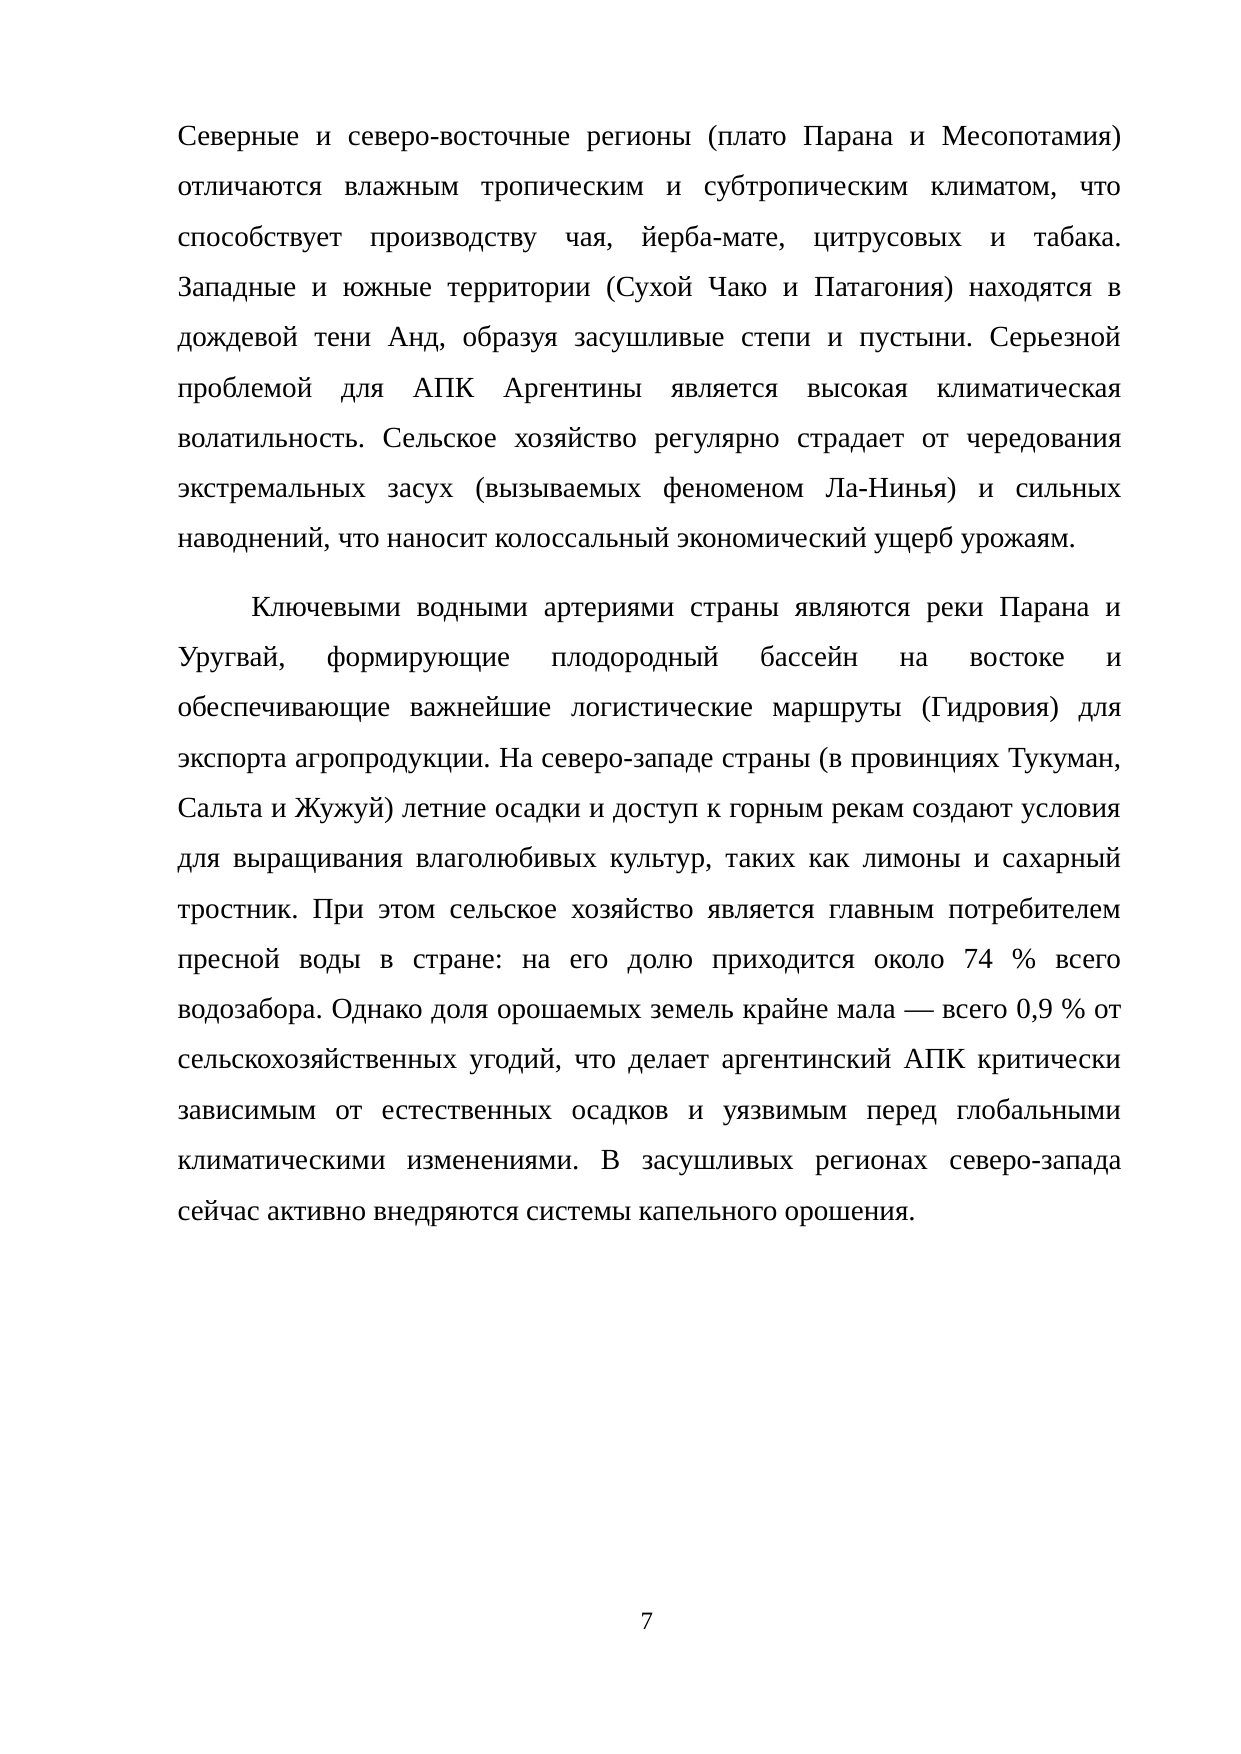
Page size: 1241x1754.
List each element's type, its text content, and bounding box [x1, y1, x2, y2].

text Ключевыми водными артериями страны являются реки Парана и Уругвай, формирующие плодородный бассейн на востоке и обеспечивающие важнейшие логистические маршруты (Гидровия) для экспорта агропродукции. На северо-западе страны (в провинциях Тукуман, Сальта и Жужуй) летние осадки и доступ к горным рекам создают условия для выращивания влаголюбивых культур, таких как лимоны и сахарный тростник. При этом сельское хозяйство является главным потребителем пресной воды в стране: на его долю приходится около 74 % всего водозабора. Однако доля орошаемых земель крайне мала — всего 0,9 % от сельскохозяйственных угодий, что делает аргентинский АПК критически зависимым от естественных осадков и уязвимым перед глобальными климатическими изменениями. В засушливых регионах северо-запада сейчас активно внедряются системы капельного орошения. [177, 589, 1122, 1226]
text Северные и северо-восточные регионы (плато Парана и Месопотамия) отличаются влажным тропическим и субтропическим климатом, что способствует производству чая, йерба-мате, цитрусовых и табака. Западные и южные территории (Сухой Чако и Патагония) находятся в дождевой тени Анд, образуя засушливые степи и пустыни. Серьезной проблемой для АПК Аргентины является высокая климатическая волатильность. Сельское хозяйство регулярно страдает от чередования экстремальных засух (вызываемых феноменом Ла-Нинья) и сильных наводнений, что наносит колоссальный экономический ущерб урожаям. [177, 118, 1122, 554]
